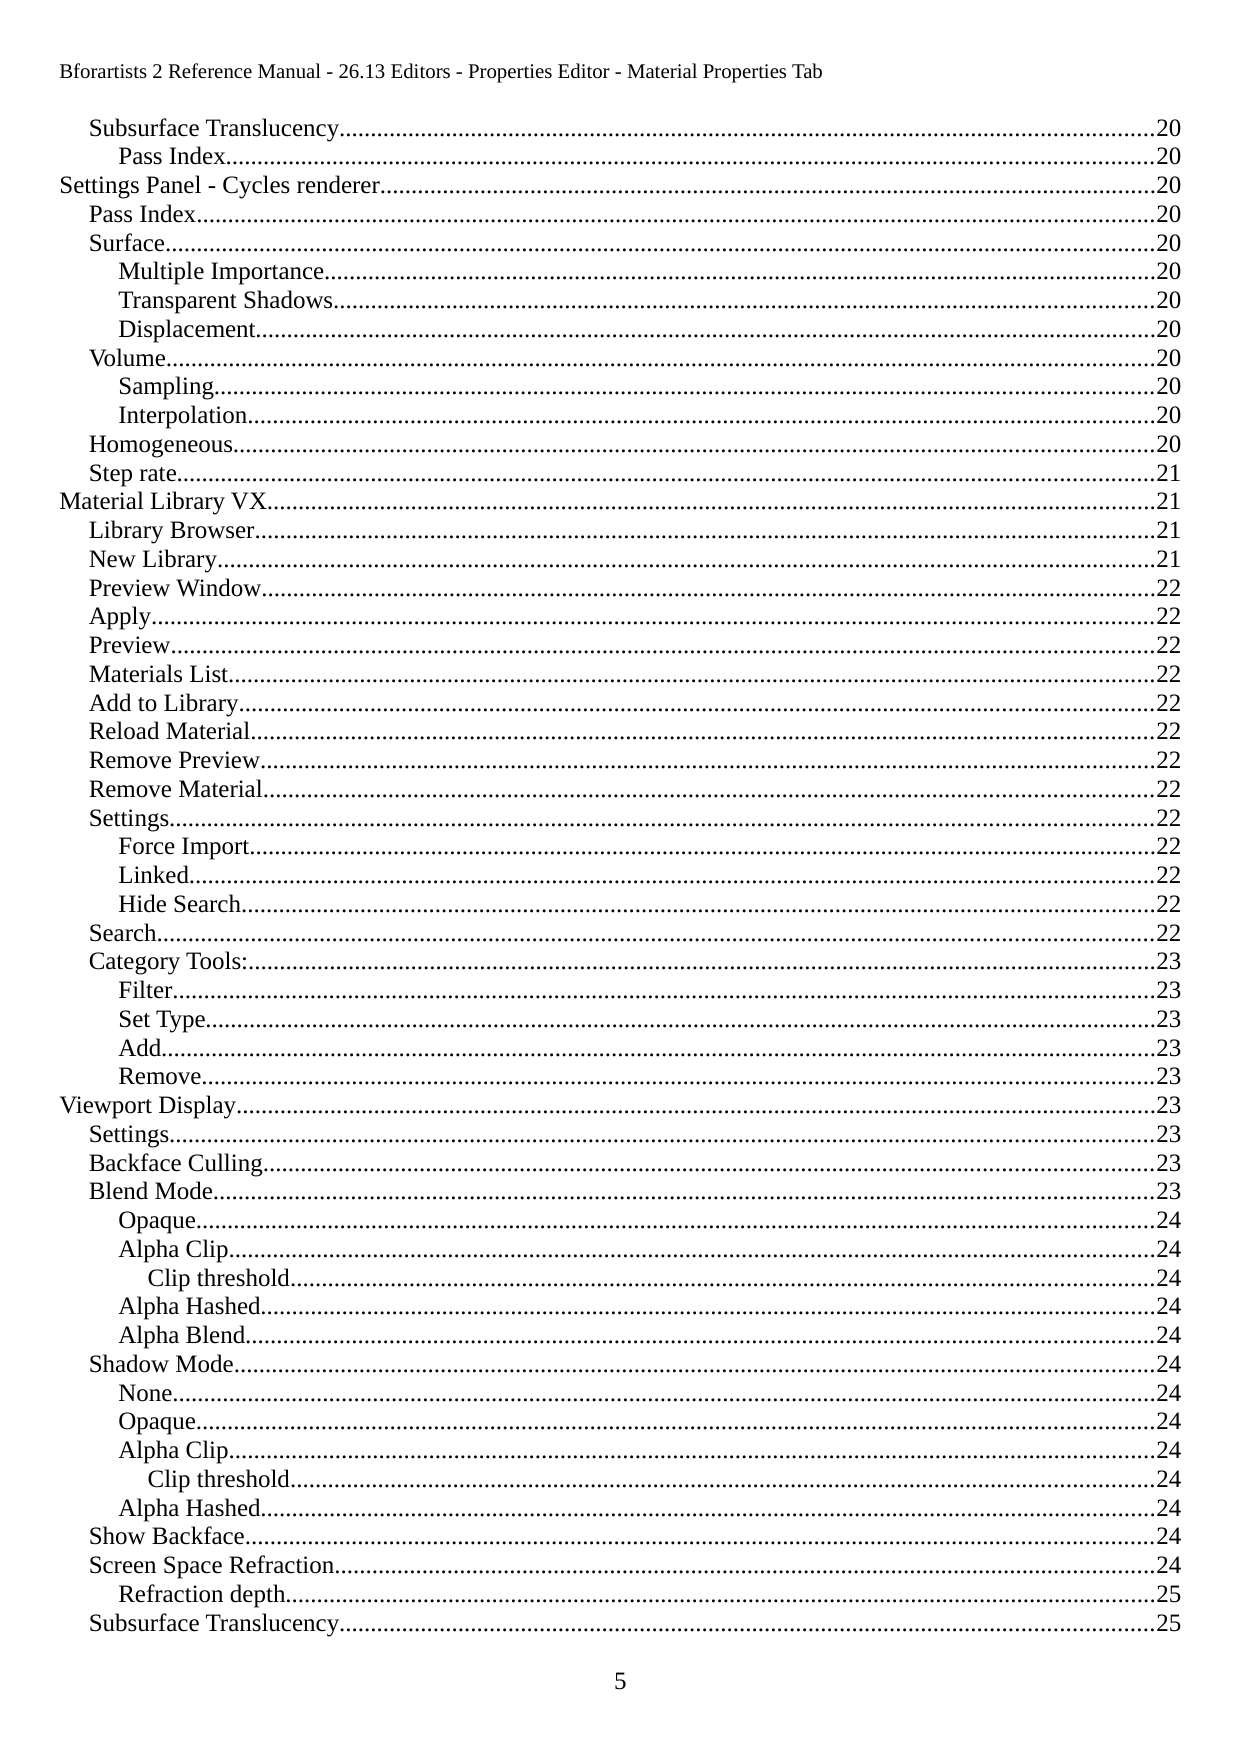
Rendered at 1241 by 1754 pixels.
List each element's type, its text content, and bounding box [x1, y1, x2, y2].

text New Library 21 [88, 544, 1181, 573]
text Force Import 22 [118, 831, 1181, 860]
text Material Library VX 21 [59, 486, 1181, 515]
text Displacement 20 [118, 314, 1181, 343]
text Add to Library 22 [88, 688, 1181, 716]
text Linked 22 [118, 860, 1181, 889]
text Materials List 22 [88, 659, 1181, 688]
text Settings 23 [88, 1119, 1181, 1148]
text Settings 22 [88, 803, 1181, 831]
text Shadow Mode 24 [88, 1349, 1181, 1378]
text Filter 23 [118, 975, 1181, 1004]
text Set Type 23 [118, 1004, 1181, 1033]
text Clip threshold 24 [147, 1263, 1181, 1291]
text Alpha Clip 24 [118, 1435, 1181, 1464]
text Sampling 20 [118, 371, 1181, 400]
text Library Browser 21 [88, 515, 1181, 544]
text Opaque 24 [118, 1406, 1181, 1435]
text Subsurface Translucency 25 [88, 1608, 1181, 1636]
text Reload Material 22 [88, 716, 1181, 745]
text Subsurface Translucency 20 [88, 113, 1181, 141]
text Remove Material 22 [88, 774, 1181, 803]
text Multiple Importance 20 [118, 256, 1181, 285]
text Alpha Hashed 24 [118, 1493, 1181, 1521]
text Backface Culling 23 [88, 1148, 1181, 1176]
text None 24 [118, 1378, 1181, 1406]
text Preview Window 22 [88, 573, 1181, 601]
text Homogeneous 20 [88, 429, 1181, 458]
text Transparent Shadows 20 [118, 285, 1181, 314]
text Screen Space Refraction 24 [88, 1550, 1181, 1579]
text Volume 20 [88, 343, 1181, 371]
text Remove 23 [118, 1061, 1181, 1090]
text Interpolation 20 [118, 400, 1181, 429]
text Alpha Blend 24 [118, 1320, 1181, 1349]
text Search 22 [88, 918, 1181, 946]
text Pass Index 20 [88, 199, 1181, 228]
text Preview 22 [88, 630, 1181, 659]
text Clip threshold 24 [147, 1464, 1181, 1493]
text Step rate 21 [88, 458, 1181, 486]
text Add 23 [118, 1033, 1181, 1061]
text Show Backface 24 [88, 1521, 1181, 1550]
text Opaque 24 [118, 1205, 1181, 1234]
text Remove Preview 22 [88, 745, 1181, 774]
text Settings Panel - Cycles renderer 20 [59, 170, 1181, 199]
text Category Tools: 23 [88, 946, 1181, 975]
text Viewport Display 23 [59, 1090, 1181, 1119]
text Hide Search 22 [118, 889, 1181, 918]
text Pass Index 20 [118, 141, 1181, 170]
text Blend Mode 23 [88, 1176, 1181, 1205]
text Apply 22 [88, 601, 1181, 630]
text Refraction depth 25 [118, 1579, 1181, 1608]
text Alpha Clip 24 [118, 1234, 1181, 1263]
text Surface 20 [88, 228, 1181, 256]
text Alpha Hashed 24 [118, 1291, 1181, 1320]
